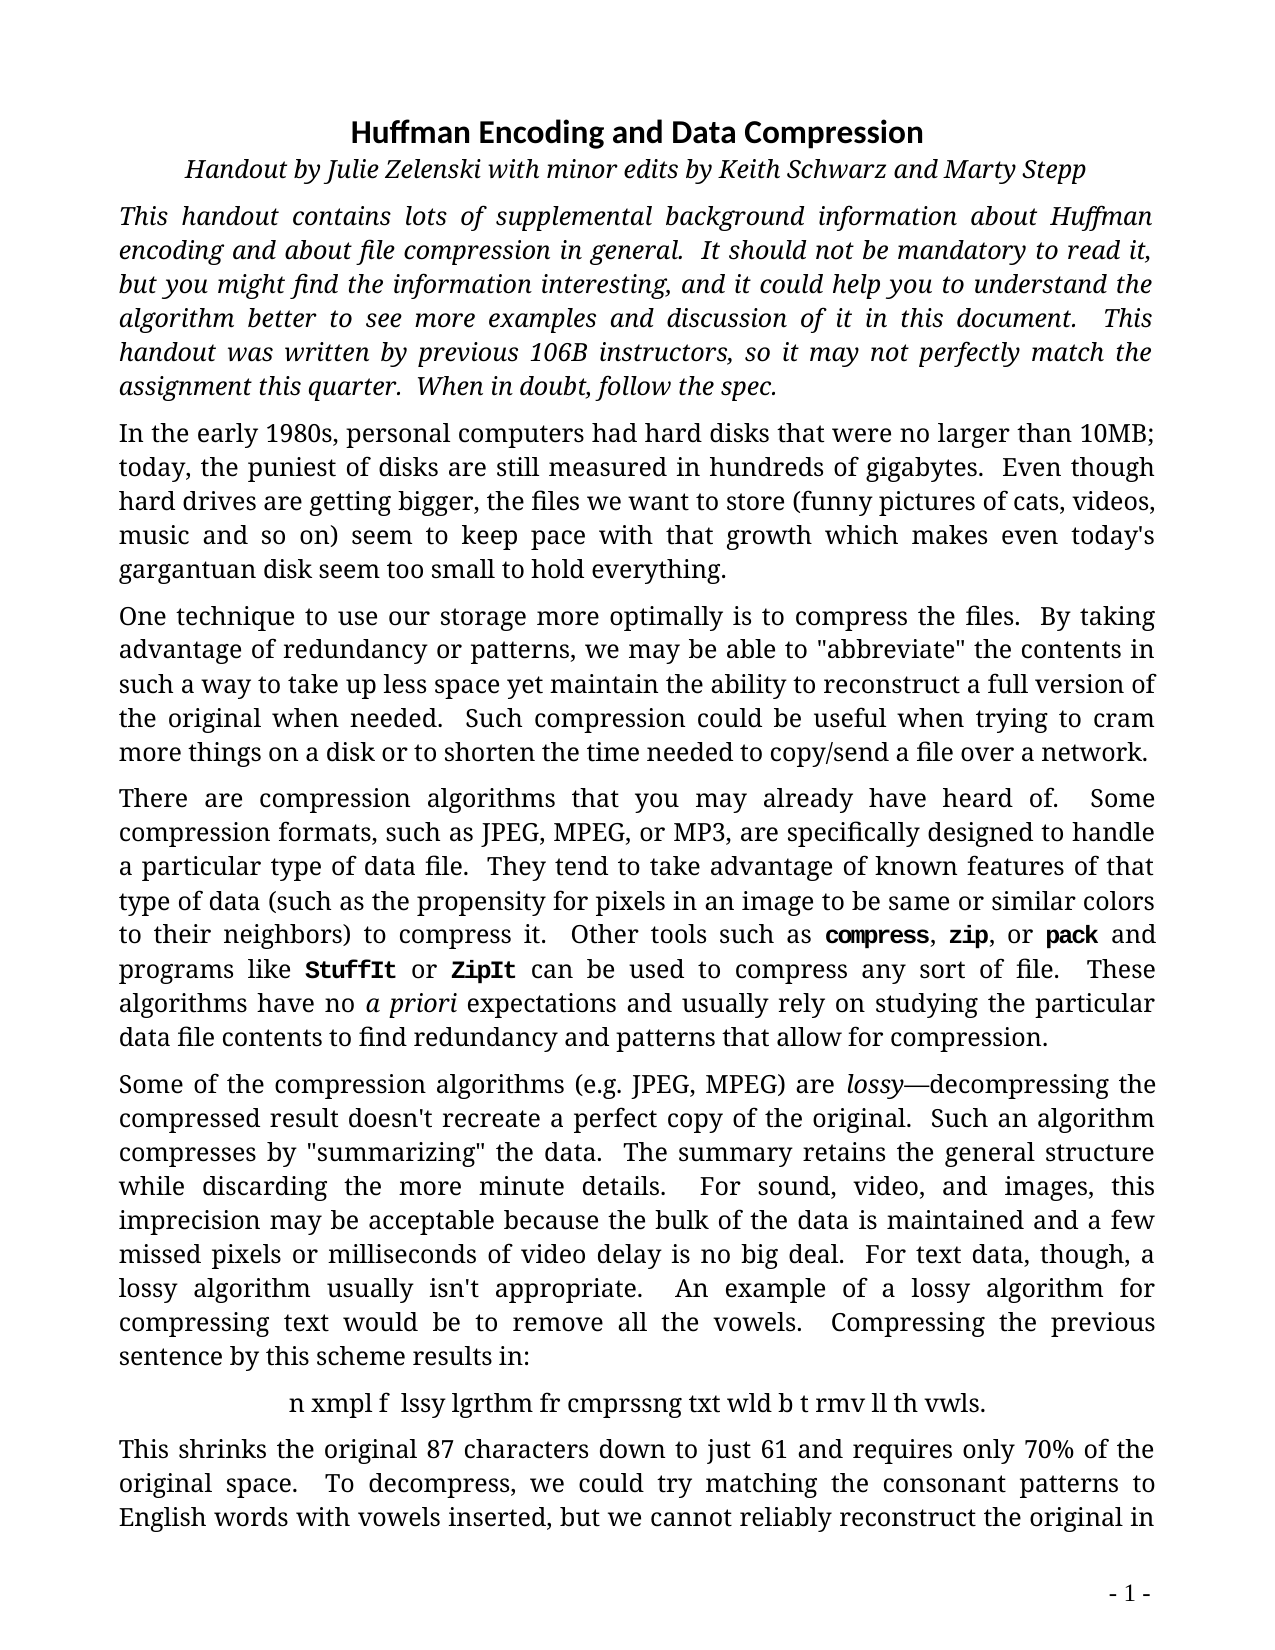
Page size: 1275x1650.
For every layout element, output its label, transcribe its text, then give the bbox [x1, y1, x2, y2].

text n xmpl f lssy lgrthm fr cmprssng txt wld b t rmv ll th vwls. [118, 1385, 1156, 1419]
text One technique to use our storage more optimally is to compress the files. By taking advantage of redundancy or patterns, we may be able to "abbreviate" the contents in such a way to take up less space yet maintain the ability to reconstruct a full version of the original when needed. Such compression could be useful when trying to cram more things on a disk or to shorten the time needed to copy/send a file over a network. [118, 598, 1156, 768]
text Handout by Julie Zelenski with minor edits by Keith Schwarz and Marty Stepp [118, 152, 1156, 186]
text This shrinks the original 87 characters down to just 61 and requires only 70% of the original space. To decompress, we could try matching the consonant patterns to English words with vowels inserted, but we cannot reliably reconstruct the original in [118, 1432, 1156, 1534]
text This handout contains lots of supplemental background information about Huffman encoding and about file compression in general. It should not be mandatory to read it, but you might find the information interesting, and it could help you to understand the algorithm better to see more examples and discussion of it in this document. This handout was written by previous 106B instructors, so it may not perfectly match the assignment this quarter. When in doubt, follow the spec. [118, 198, 1156, 403]
text In the early 1980s, personal computers had hard disks that were no larger than 10MB; today, the puniest of disks are still measured in hundreds of gigabytes. Even though hard drives are getting bigger, the files we want to store (funny pictures of cats, videos, music and so on) seem to keep pace with that growth which makes even today's gargantuan disk seem too small to hold everything. [118, 415, 1156, 586]
subtitle Huffman Encoding and Data Compression [118, 118, 1156, 152]
text There are compression algorithms that you may already have heard of. Some compression formats, such as JPEG, MPEG, or MP3, are specifically designed to handle a particular type of data file. They tend to take advantage of known features of that type of data (such as the propensity for pixels in an image to be same or similar colors to their neighbors) to compress it. Other tools such as compress, zip, or pack and programs like StuffIt or ZipIt can be used to compress any sort of file. These algorithms have no a priori expectations and usually rely on studying the particular data file contents to find redundancy and patterns that allow for compression. [118, 781, 1156, 1054]
text Some of the compression algorithms (e.g. JPEG, MPEG) are lossy—decompressing the compressed result doesn't recreate a perfect copy of the original. Such an algorithm compresses by "summarizing" the data. The summary retains the general structure while discarding the more minute details. For sound, video, and images, this imprecision may be acceptable because the bulk of the data is maintained and a few missed pixels or milliseconds of video delay is no big deal. For text data, though, a lossy algorithm usually isn't appropriate. An example of a lossy algorithm for compressing text would be to remove all the vowels. Compressing the previous sentence by this scheme results in: [118, 1066, 1156, 1373]
